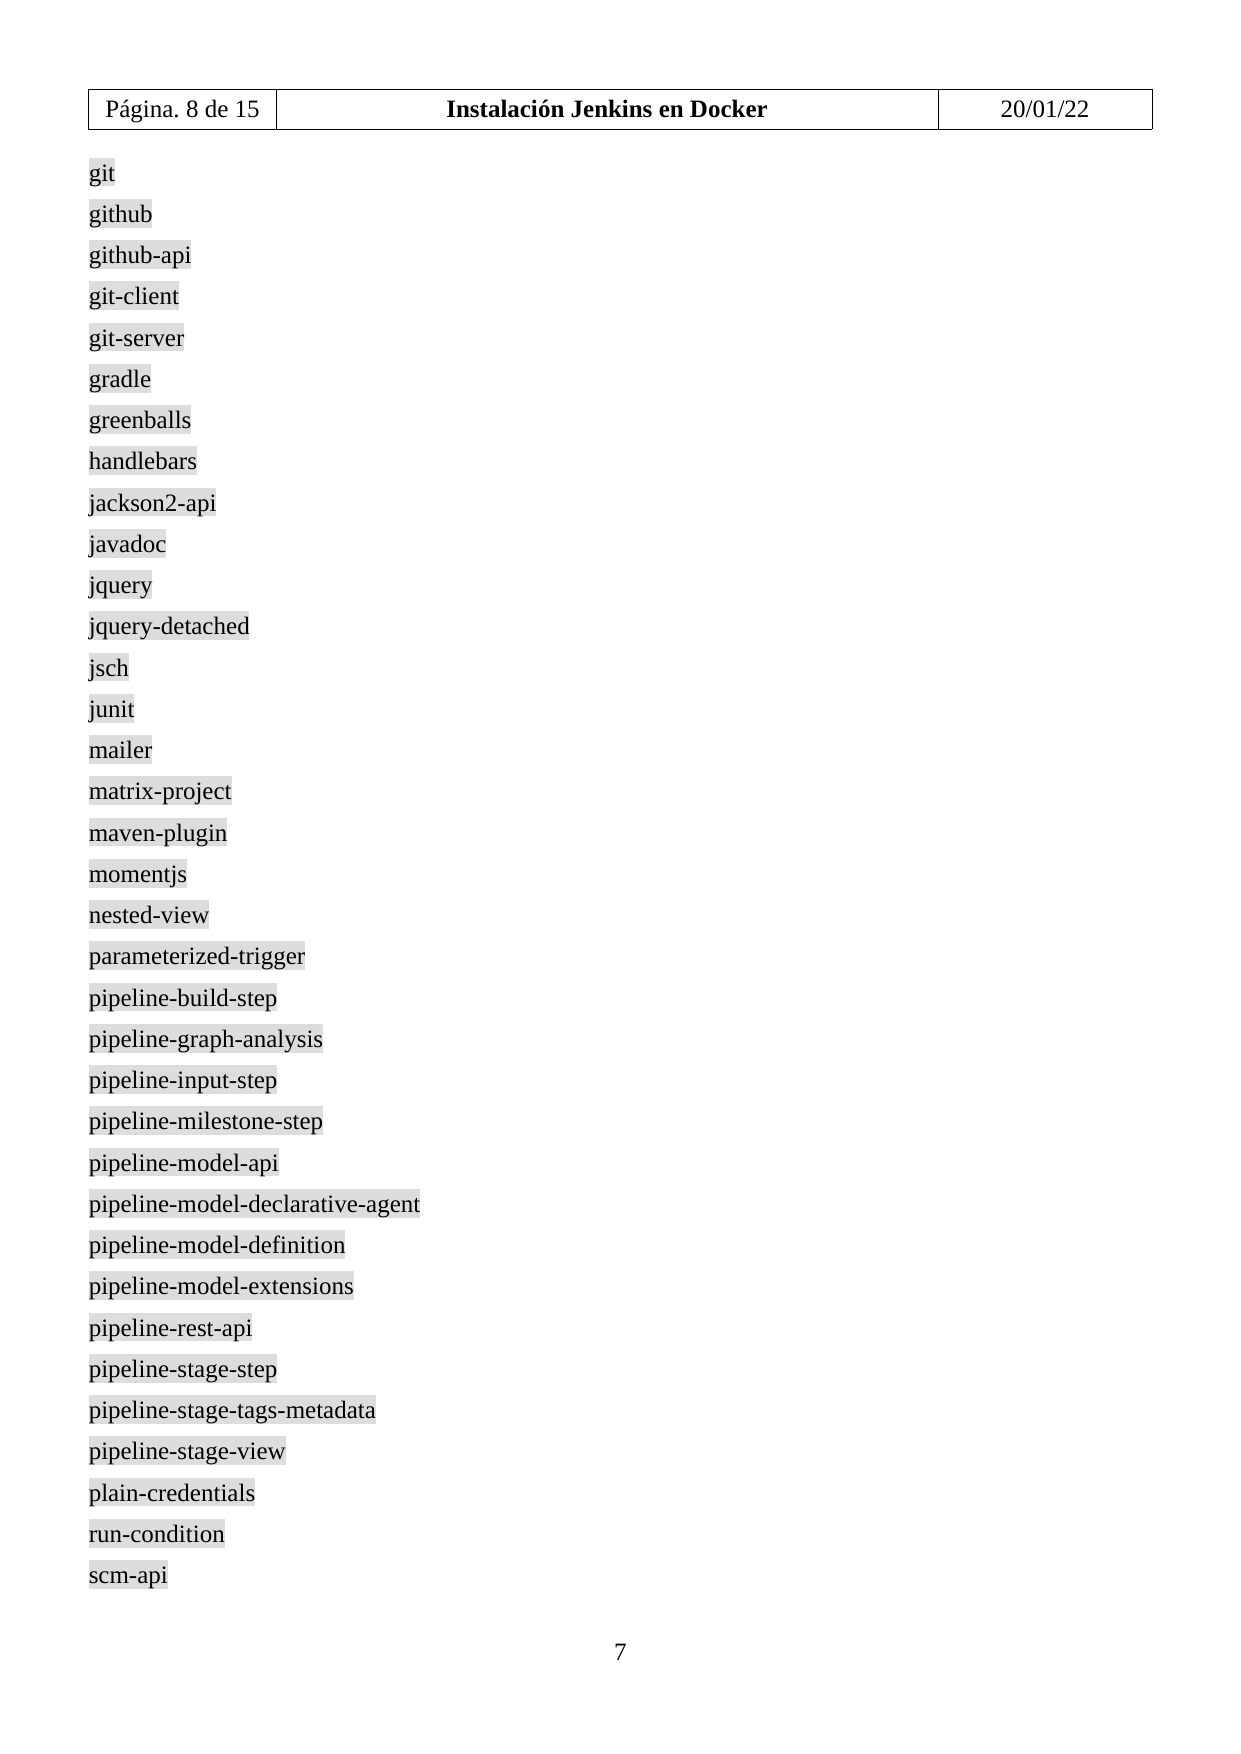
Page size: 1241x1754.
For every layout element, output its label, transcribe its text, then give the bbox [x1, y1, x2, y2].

text matrix-project [88, 776, 1152, 805]
text jsch [88, 653, 1152, 681]
text pipeline-model-api [88, 1148, 1152, 1176]
text pipeline-stage-view [88, 1436, 1152, 1465]
text momentjs [88, 859, 1152, 888]
text scm-api [88, 1560, 1152, 1589]
text git-server [88, 323, 1152, 351]
text run-condition [88, 1519, 1152, 1548]
text pipeline-stage-step [88, 1354, 1152, 1383]
text pipeline-milestone-step [88, 1106, 1152, 1135]
text gradle [88, 364, 1152, 393]
text junit [88, 694, 1152, 723]
text pipeline-model-definition [88, 1230, 1152, 1259]
text handlebars [88, 446, 1152, 475]
text plain-credentials [88, 1478, 1152, 1506]
text git [88, 158, 1152, 186]
text pipeline-input-step [88, 1065, 1152, 1094]
text jackson2-api [88, 488, 1152, 516]
text pipeline-build-step [88, 983, 1152, 1011]
text pipeline-graph-analysis [88, 1024, 1152, 1053]
text mailer [88, 735, 1152, 764]
text greenballs [88, 405, 1152, 434]
text parameterized-trigger [88, 941, 1152, 970]
text pipeline-model-extensions [88, 1271, 1152, 1300]
text pipeline-stage-tags-metadata [88, 1395, 1152, 1424]
text jquery-detached [88, 611, 1152, 640]
text github-api [88, 240, 1152, 269]
text maven-plugin [88, 818, 1152, 846]
text jquery [88, 570, 1152, 599]
text pipeline-model-declarative-agent [88, 1189, 1152, 1218]
text javadoc [88, 529, 1152, 558]
text github [88, 199, 1152, 228]
text nested-view [88, 900, 1152, 929]
text git-client [88, 281, 1152, 310]
text pipeline-rest-api [88, 1313, 1152, 1341]
